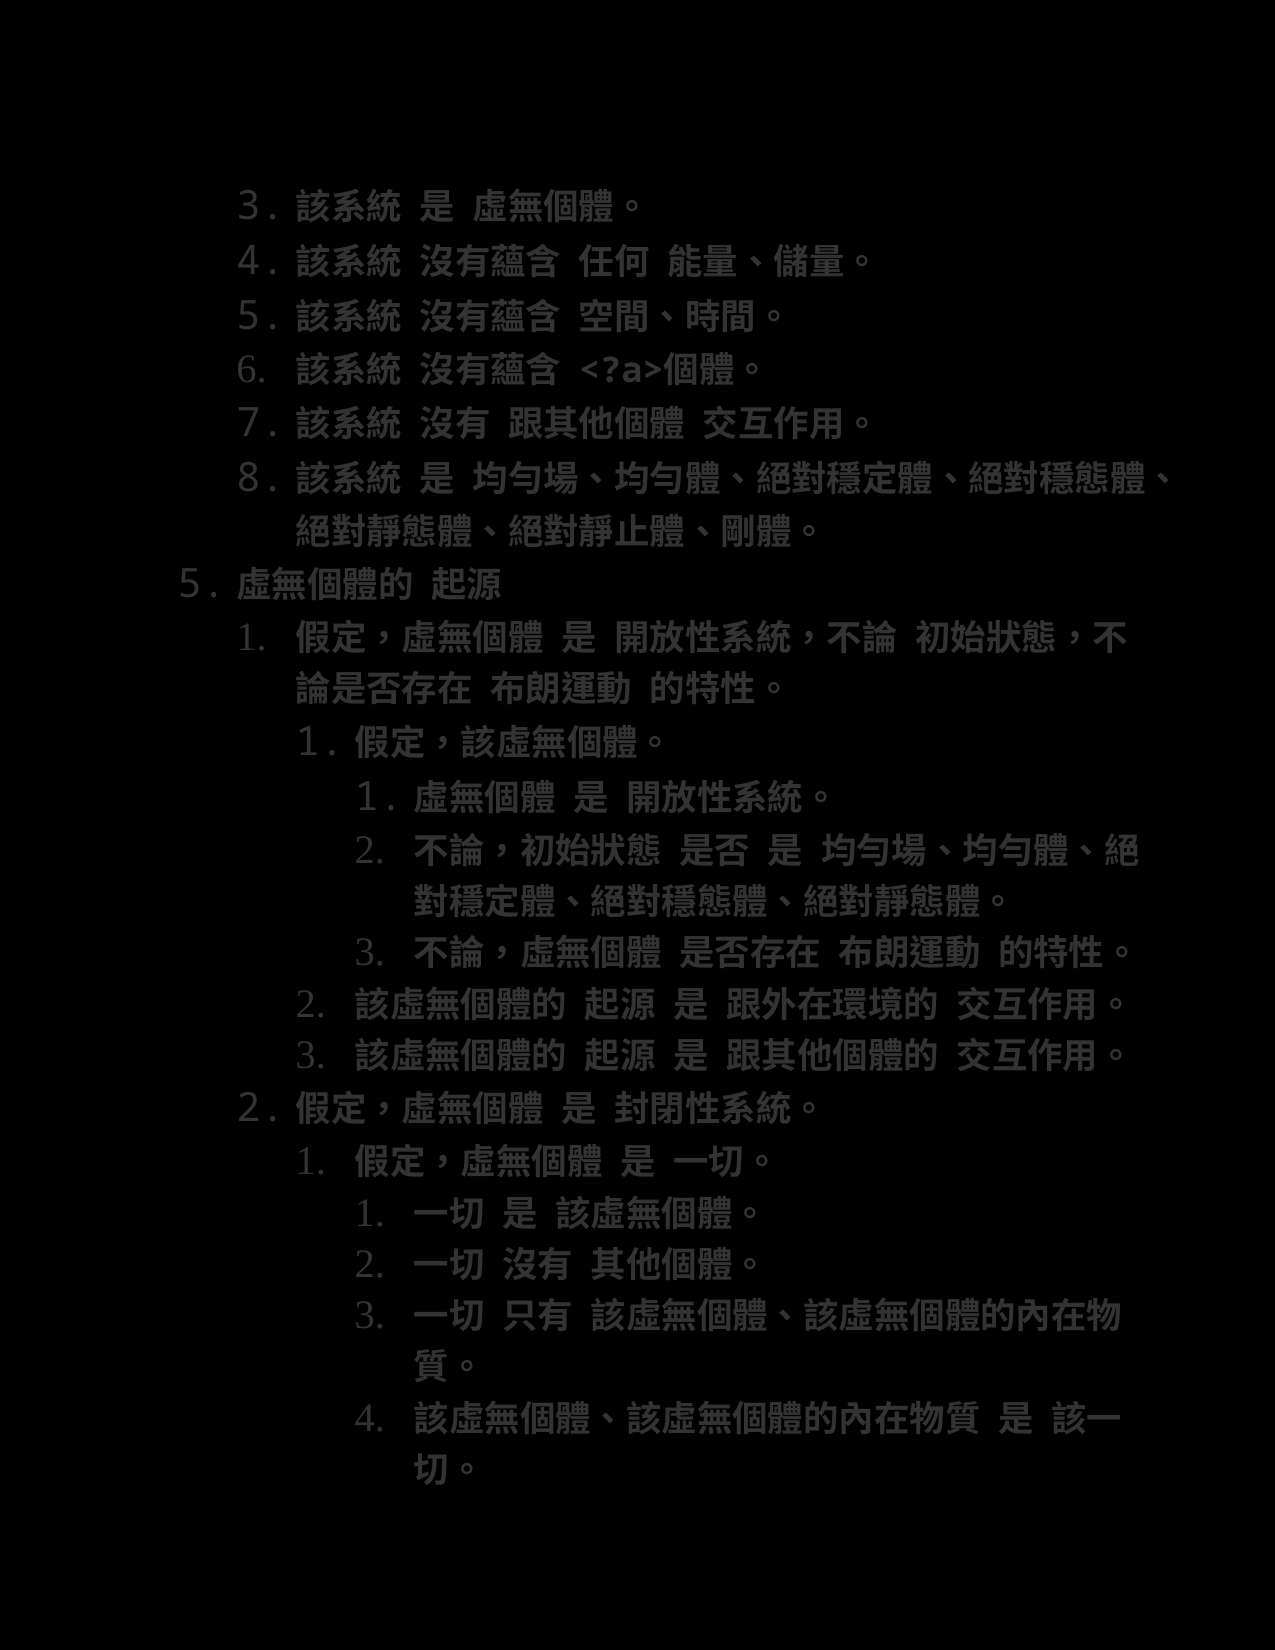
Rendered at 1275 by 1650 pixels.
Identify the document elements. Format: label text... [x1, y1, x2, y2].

list 虛無個體 是 開放性系統。 [354, 767, 1157, 822]
list 一切 沒有 其他個體。 [354, 1236, 1157, 1287]
list 假定，虛無個體 是 封閉性系統。 [236, 1078, 1157, 1134]
list 該系統 沒有 跟其他個體 交互作用。 [236, 393, 1157, 448]
list 一切 是 該虛無個體。 [354, 1185, 1157, 1236]
list 不論，初始狀態 是否 是 均勻場、均勻體、絕對穩定體、絕對穩態體、絕對靜態體。 [354, 822, 1157, 925]
list 一切 只有 該虛無個體、該虛無個體的內在物質。 [354, 1287, 1157, 1390]
list 該系統 沒有蘊含 <?a>個體。 [236, 342, 1157, 393]
list 該虛無個體的 起源 是 跟外在環境的 交互作用。 [295, 976, 1157, 1027]
list 該系統 沒有蘊含 空間、時間。 [236, 287, 1157, 342]
list 該系統 沒有蘊含 任何 能量、儲量。 [236, 231, 1157, 287]
list 該虛無個體、該虛無個體的內在物質 是 該一切。 [354, 1390, 1157, 1492]
list 假定，該虛無個體。 [295, 712, 1157, 767]
list 虛無個體的 起源 [177, 554, 1157, 609]
list 該虛無個體的 起源 是 跟其他個體的 交互作用。 [295, 1027, 1157, 1078]
list 該系統 是 均勻場、均勻體、絕對穩定體、絕對穩態體、絕對靜態體、絕對靜止體、剛體。 [236, 448, 1157, 554]
list 假定，虛無個體 是 一切。 [295, 1134, 1157, 1185]
list 不論，虛無個體 是否存在 布朗運動 的特性。 [354, 925, 1157, 976]
list 假定，虛無個體 是 開放性系統，不論 初始狀態，不論是否存在 布朗運動 的特性。 [236, 609, 1157, 712]
list 該系統 是 虛無個體。 [236, 176, 1157, 231]
